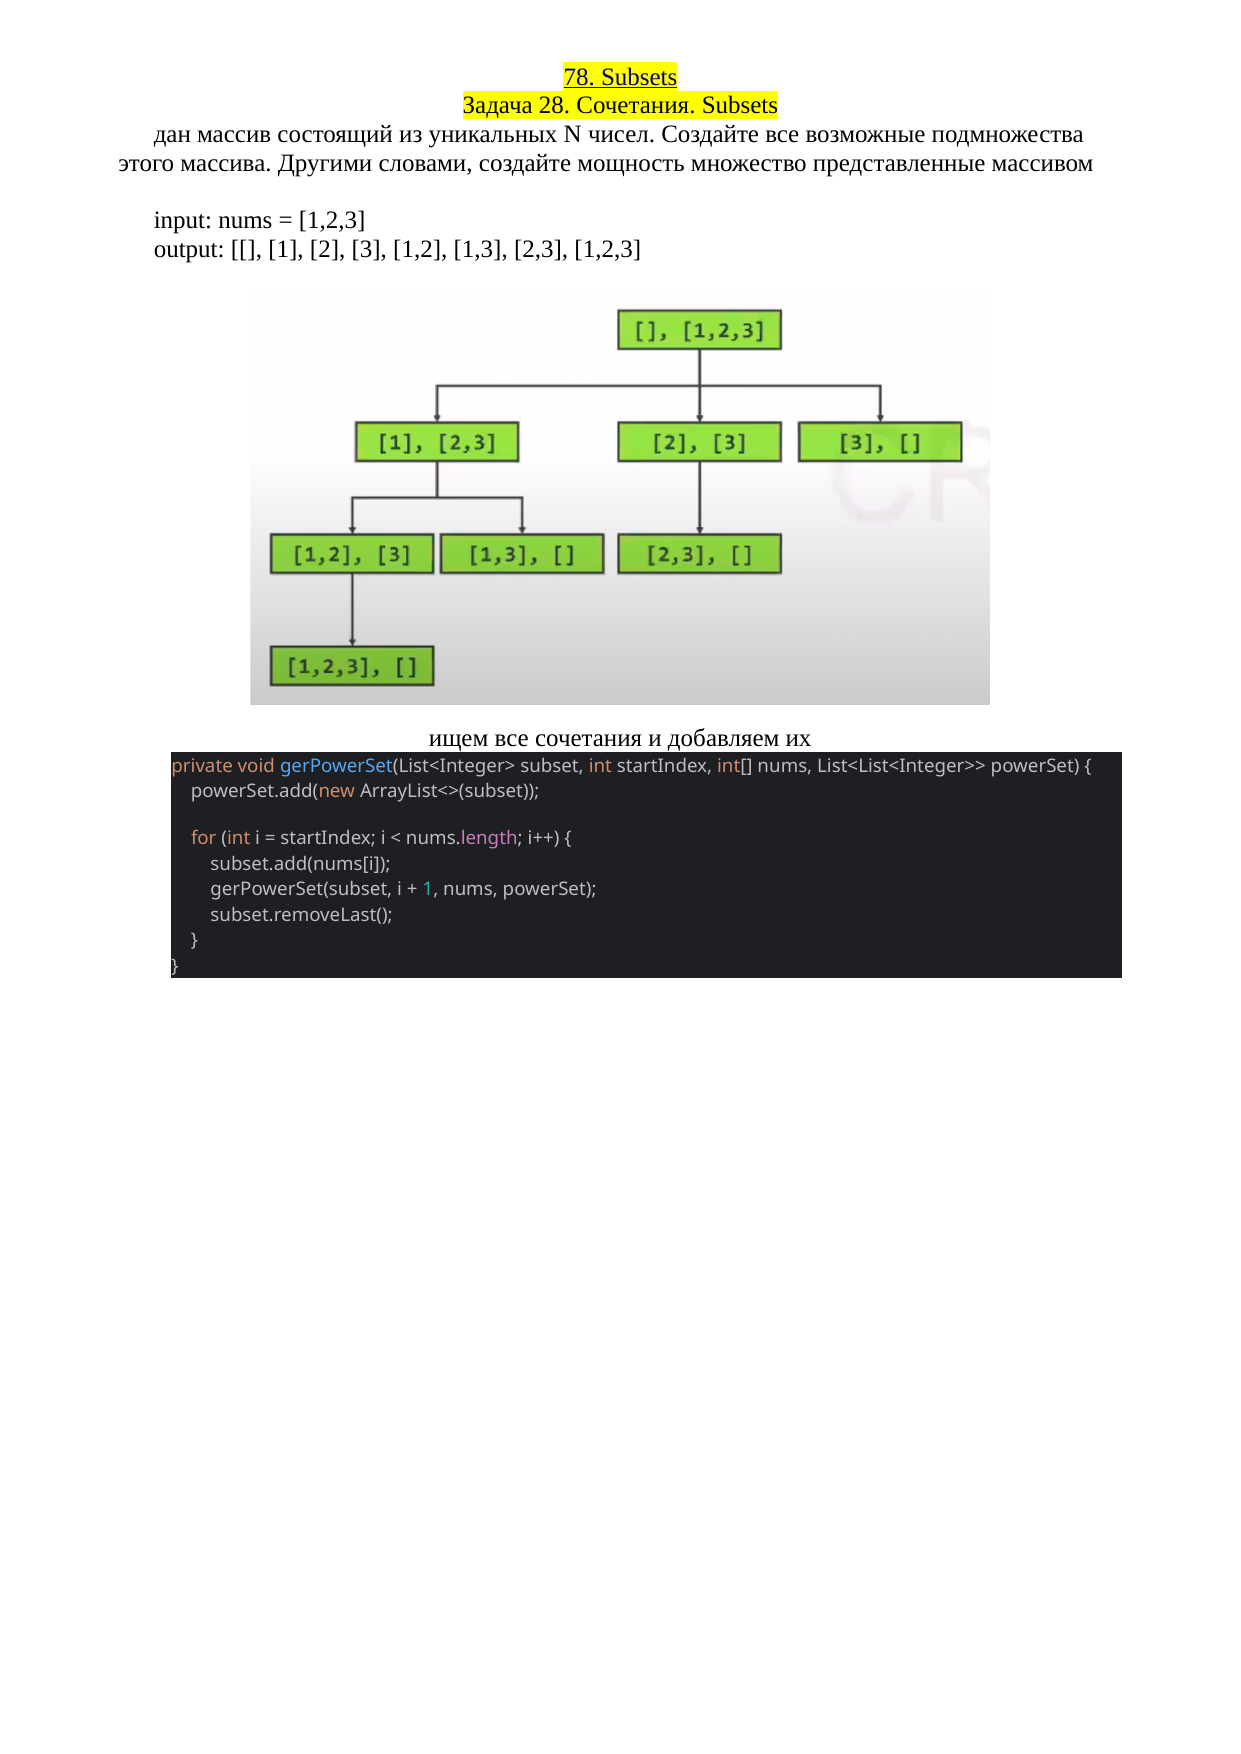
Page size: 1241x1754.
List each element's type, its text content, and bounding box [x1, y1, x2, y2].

text ищем все сочетания и добавляем их [118, 723, 1122, 752]
text private void gerPowerSet(List<Integer> subset, int startIndex, int[] nums, List<List<Integer>> powerSet) { powerSet.add(new ArrayList<>(subset)); for (int i = startIndex; i < nums.length; i++) { subset.add(nums[i]); gerPowerSet(subset, i + 1, nums, powerSet); subset.removeLast(); } } [171, 752, 1122, 978]
text input: nums = [1,2,3] [118, 206, 1122, 234]
text Задача 28. Сочетания. Subsets [118, 91, 1122, 119]
text дан массив состоящий из уникальных N чисел. Создайте все возможные подмножества этого массива. Другими словами, создайте мощность множество представленные массивом [118, 119, 1122, 177]
text output: [[], [1], [2], [3], [1,2], [1,3], [2,3], [1,2,3] [118, 234, 1122, 263]
picture [250, 291, 990, 705]
text 78. Subsets [118, 62, 1122, 91]
